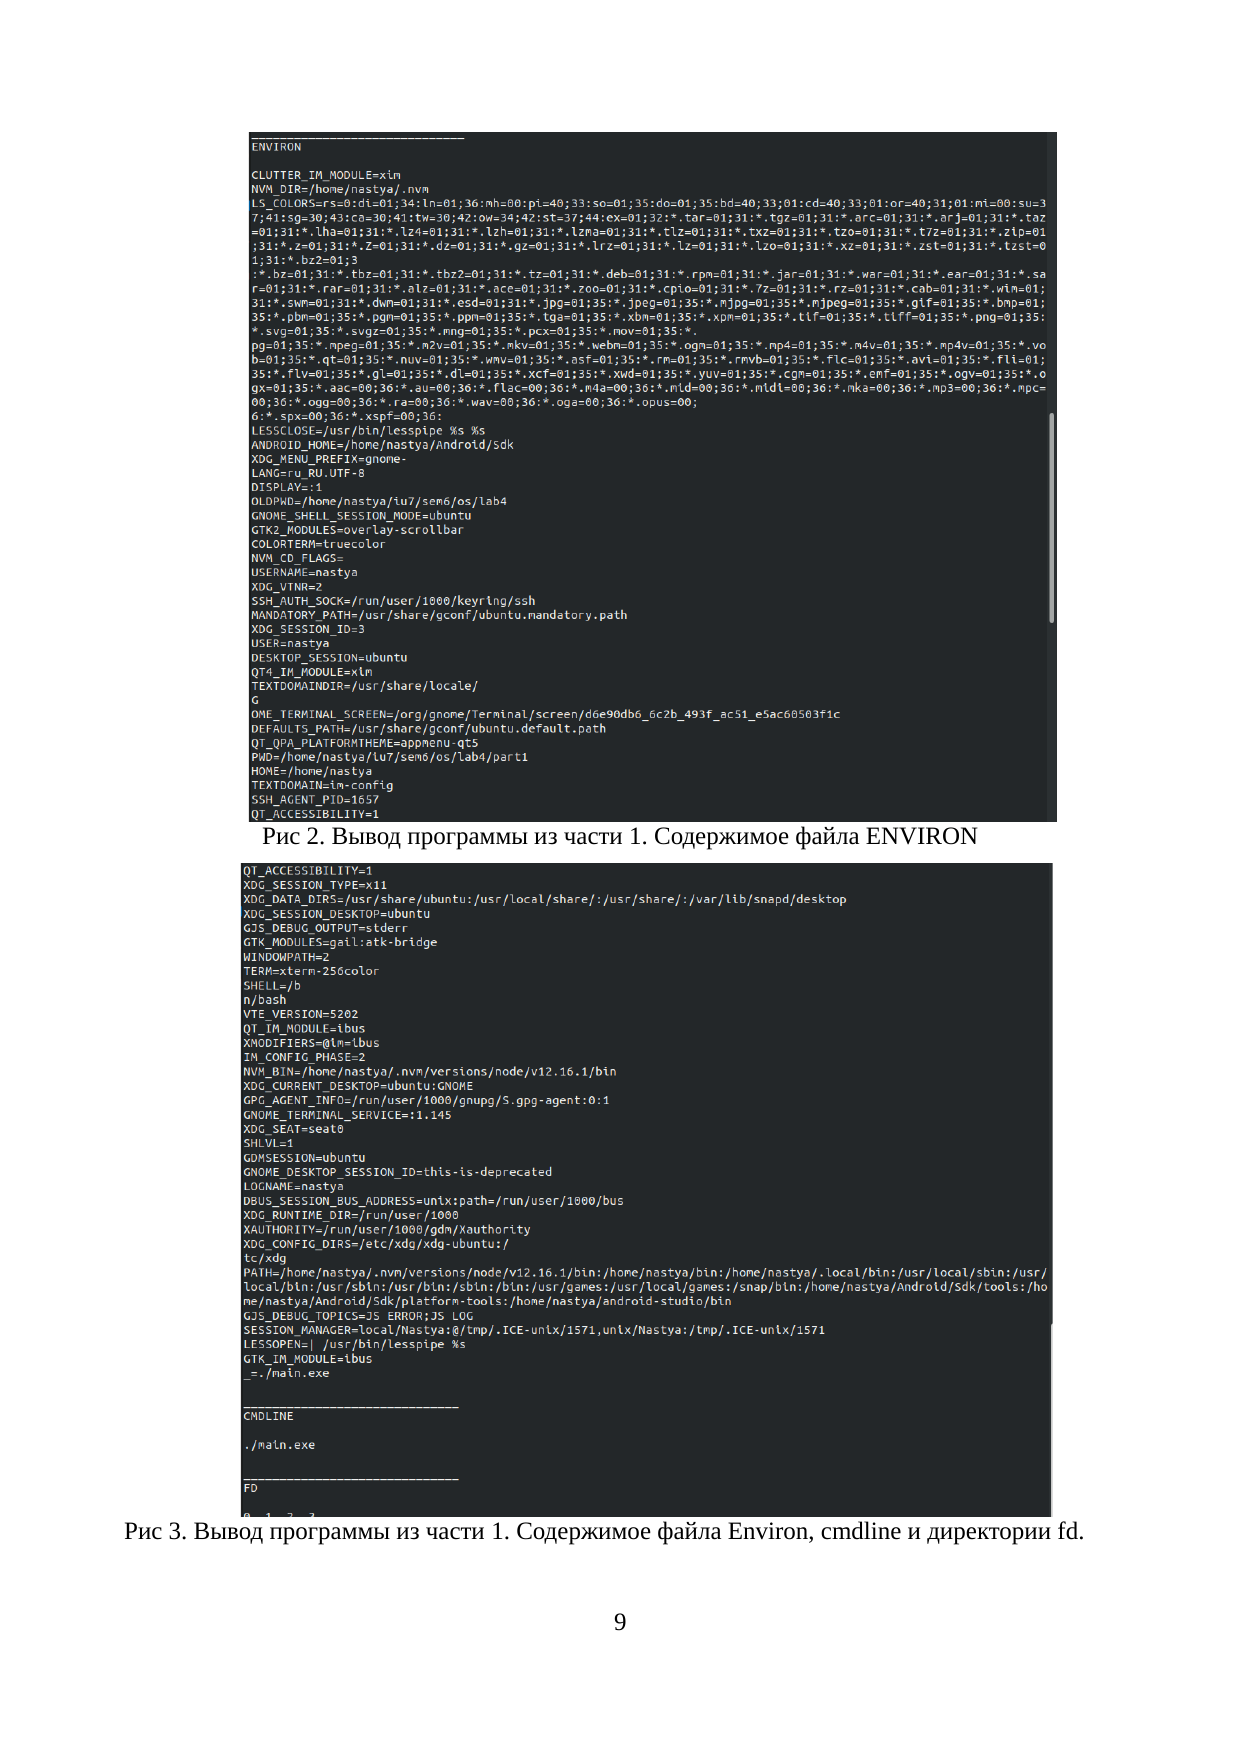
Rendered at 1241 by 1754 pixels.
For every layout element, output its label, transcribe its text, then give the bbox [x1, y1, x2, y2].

picture [240, 863, 1053, 1517]
table_cell Рис 2. Вывод программы из части 1. Содержимое файла ENVIRON [118, 118, 1122, 856]
table_cell Рис 3. Вывод программы из части 1. Содержимое файла Environ, cmdline и директории fd. [118, 856, 1122, 1551]
picture [248, 132, 1057, 822]
